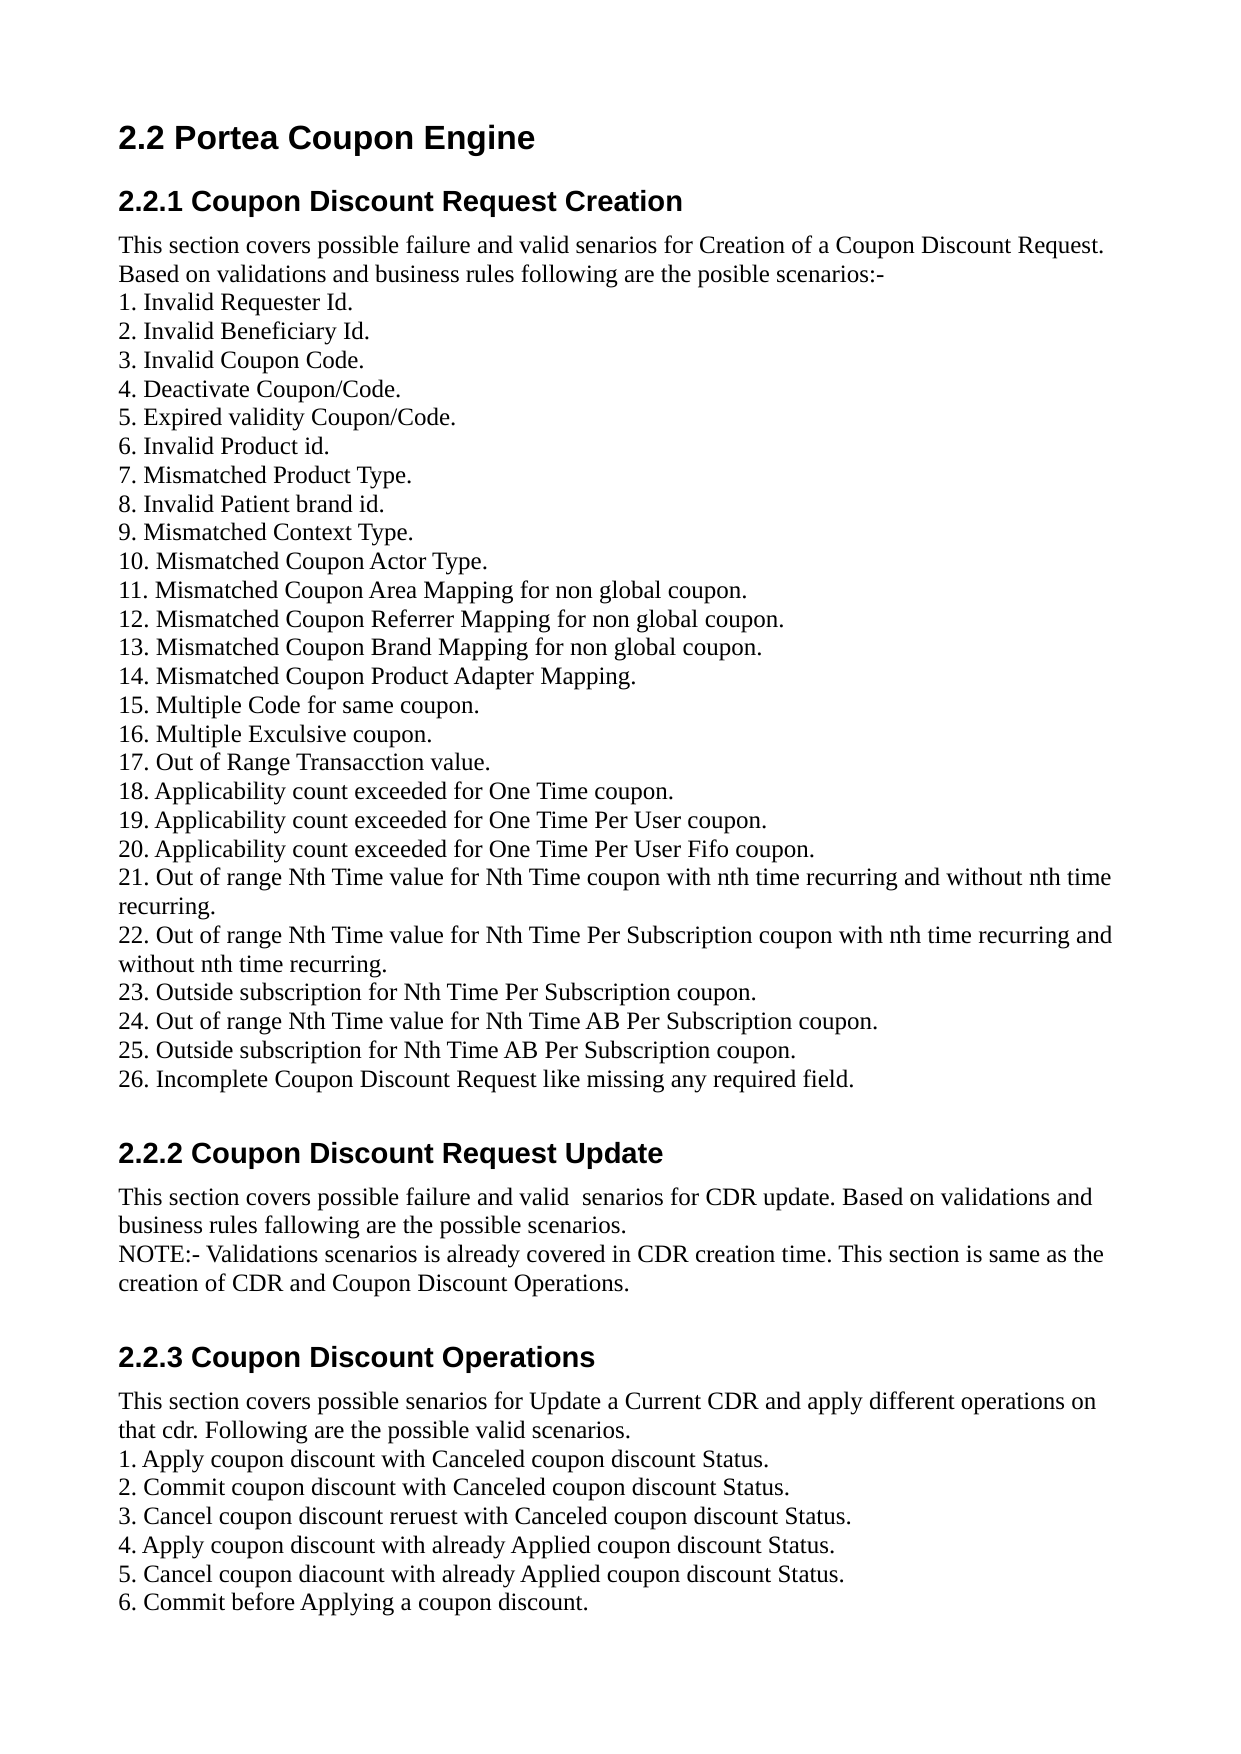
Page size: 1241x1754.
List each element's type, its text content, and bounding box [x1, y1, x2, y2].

text This section covers possible failure and valid senarios for Creation of a Coupon Discount Request. [118, 230, 1122, 259]
text 2. Commit coupon discount with Canceled coupon discount Status. [118, 1472, 1122, 1501]
text 22. Out of range Nth Time value for Nth Time Per Subscription coupon with nth time recurring and without nth time recurring. [118, 920, 1122, 977]
text 10. Mismatched Coupon Actor Type. [118, 546, 1122, 575]
text 24. Out of range Nth Time value for Nth Time AB Per Subscription coupon. [118, 1006, 1122, 1035]
text Based on validations and business rules following are the posible scenarios:- [118, 259, 1122, 287]
text 16. Multiple Exculsive coupon. [118, 719, 1122, 747]
text 3. Invalid Coupon Code. [118, 345, 1122, 374]
text 13. Mismatched Coupon Brand Mapping for non global coupon. [118, 632, 1122, 661]
text 4. Apply coupon discount with already Applied coupon discount Status. [118, 1530, 1122, 1559]
text 12. Mismatched Coupon Referrer Mapping for non global coupon. [118, 604, 1122, 632]
text NOTE:- Validations scenarios is already covered in CDR creation time. This section is same as the creation of CDR and Coupon Discount Operations. [118, 1239, 1122, 1297]
subtitle 2.2.2 Coupon Discount Request Update [118, 1136, 1122, 1169]
text This section covers possible failure and valid senarios for CDR update. Based on validations and business rules fallowing are the possible scenarios. [118, 1182, 1122, 1239]
text 6. Invalid Product id. [118, 431, 1122, 460]
text 5. Cancel coupon diacount with already Applied coupon discount Status. [118, 1559, 1122, 1587]
text 1. Invalid Requester Id. [118, 287, 1122, 316]
subtitle 2.2 Portea Coupon Engine [118, 118, 1122, 157]
text 7. Mismatched Product Type. [118, 460, 1122, 489]
text 18. Applicability count exceeded for One Time coupon. [118, 776, 1122, 805]
text 25. Outside subscription for Nth Time AB Per Subscription coupon. [118, 1035, 1122, 1064]
text 21. Out of range Nth Time value for Nth Time coupon with nth time recurring and without nth time recurring. [118, 862, 1122, 920]
text 19. Applicability count exceeded for One Time Per User coupon. [118, 805, 1122, 834]
text 1. Apply coupon discount with Canceled coupon discount Status. [118, 1444, 1122, 1472]
text 14. Mismatched Coupon Product Adapter Mapping. [118, 661, 1122, 690]
text 3. Cancel coupon discount reruest with Canceled coupon discount Status. [118, 1501, 1122, 1530]
text 6. Commit before Applying a coupon discount. [118, 1587, 1122, 1616]
subtitle 2.2.3 Coupon Discount Operations [118, 1340, 1122, 1374]
text 9. Mismatched Context Type. [118, 517, 1122, 546]
text 23. Outside subscription for Nth Time Per Subscription coupon. [118, 977, 1122, 1006]
text 4. Deactivate Coupon/Code. [118, 374, 1122, 402]
text 2. Invalid Beneficiary Id. [118, 316, 1122, 345]
text This section covers possible senarios for Update a Current CDR and apply different operations on that cdr. Following are the possible valid scenarios. [118, 1386, 1122, 1444]
text 17. Out of Range Transacction value. [118, 747, 1122, 776]
text 5. Expired validity Coupon/Code. [118, 402, 1122, 431]
text 26. Incomplete Coupon Discount Request like missing any required field. [118, 1064, 1122, 1092]
subtitle 2.2.1 Coupon Discount Request Creation [118, 184, 1122, 217]
text 20. Applicability count exceeded for One Time Per User Fifo coupon. [118, 834, 1122, 862]
text 8. Invalid Patient brand id. [118, 489, 1122, 517]
text 15. Multiple Code for same coupon. [118, 690, 1122, 719]
text 11. Mismatched Coupon Area Mapping for non global coupon. [118, 575, 1122, 604]
